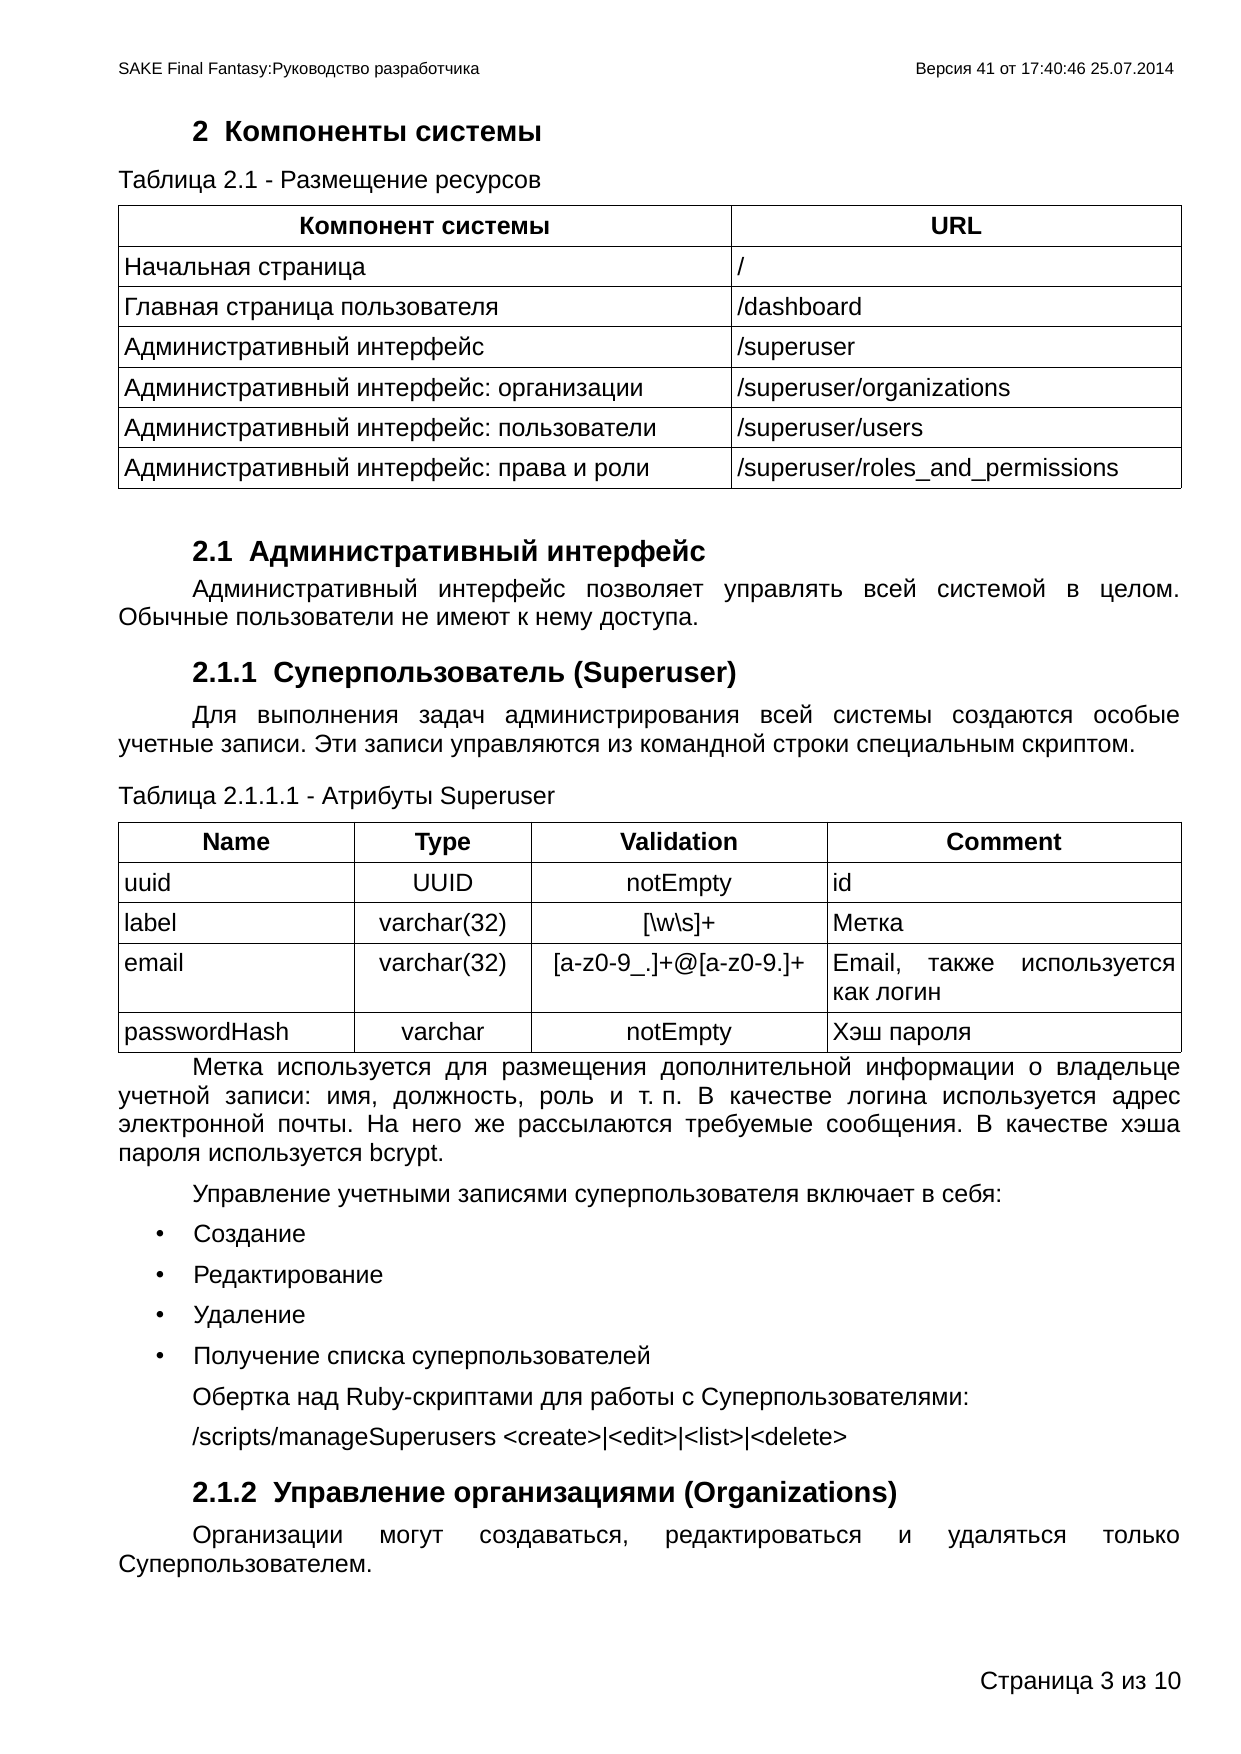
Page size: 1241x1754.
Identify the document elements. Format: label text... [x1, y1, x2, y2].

list Получение списка суперпользователей [156, 1341, 1181, 1370]
table_header Validation [532, 823, 827, 862]
subtitle Компоненты системы [118, 114, 1181, 147]
table_cell uuid [119, 863, 354, 902]
text /scripts/manageSuperusers <create>|<edit>|<list>|<delete> [118, 1422, 1181, 1451]
table_cell [\w\s]+ [532, 903, 827, 942]
table_header Type [355, 823, 531, 862]
subtitle Административный интерфейс [118, 534, 1181, 568]
table_header Компонент системы [119, 206, 731, 246]
table_cell / [732, 247, 1181, 286]
table_cell notEmpty [532, 1013, 827, 1052]
table_cell /superuser/roles_and_permissions [732, 448, 1181, 488]
table_cell notEmpty [532, 863, 827, 902]
text Таблица 2.1.1.1 - Атрибуты Superuser [118, 781, 1181, 810]
table_cell Административный интерфейс [119, 327, 731, 367]
text Для выполнения задач администрирования всей системы создаются особые учетные записи. Эти записи управляются из командной строки специальным скриптом. [118, 700, 1181, 757]
table_cell [a-z0-9_.]+@[a-z0-9.]+ [532, 944, 827, 1012]
list Удаление [156, 1301, 1181, 1329]
text Управление учетными записями суперпользователя включает в себя: [118, 1179, 1181, 1207]
subtitle Управление организациями (Organizations) [118, 1474, 1181, 1508]
text Таблица 2.1 - Размещение ресурсов [118, 165, 1181, 194]
table_cell varchar(32) [355, 903, 531, 942]
table_cell /superuser [732, 327, 1181, 367]
list Редактирование [156, 1260, 1181, 1289]
subtitle Суперпользователь (Superuser) [118, 655, 1181, 688]
text Административный интерфейс позволяет управлять всей системой в целом. Обычные пользователи не имеют к нему доступа. [118, 574, 1181, 631]
table_cell Административный интерфейс: организации [119, 368, 731, 407]
table_cell /superuser/organizations [732, 368, 1181, 407]
table_cell id [828, 863, 1181, 902]
list Создание [156, 1219, 1181, 1248]
table_cell Главная страница пользователя [119, 287, 731, 326]
text Обертка над Ruby-скриптами для работы с Суперпользователями: [118, 1382, 1181, 1411]
text Метка используется для размещения дополнительной информации о владельце учетной записи: имя, должность, роль и т. п. В качестве логина используется адрес электронной почты. На него же рассылаются требуемые сообщения. В качестве хэша пароля используется bcrypt. [118, 1053, 1181, 1167]
table_cell Метка [828, 903, 1181, 942]
table_cell passwordHash [119, 1013, 354, 1052]
table_header Name [119, 823, 354, 862]
table_cell /superuser/users [732, 408, 1181, 447]
table_cell Начальная страница [119, 247, 731, 286]
table_cell Email, также используется как логин [828, 944, 1181, 1012]
table_header URL [732, 206, 1181, 246]
table_cell varchar [355, 1013, 531, 1052]
table_cell email [119, 944, 354, 1012]
table_cell label [119, 903, 354, 942]
table_cell /dashboard [732, 287, 1181, 326]
text Организации могут создаваться, редактироваться и удаляться только Суперпользователем. [118, 1520, 1181, 1577]
table_cell Хэш пароля [828, 1013, 1181, 1052]
table_cell Административный интерфейс: пользователи [119, 408, 731, 447]
table_cell Административный интерфейс: права и роли [119, 448, 731, 488]
table_cell UUID [355, 863, 531, 902]
table_cell varchar(32) [355, 944, 531, 1012]
table_header Comment [828, 823, 1181, 862]
